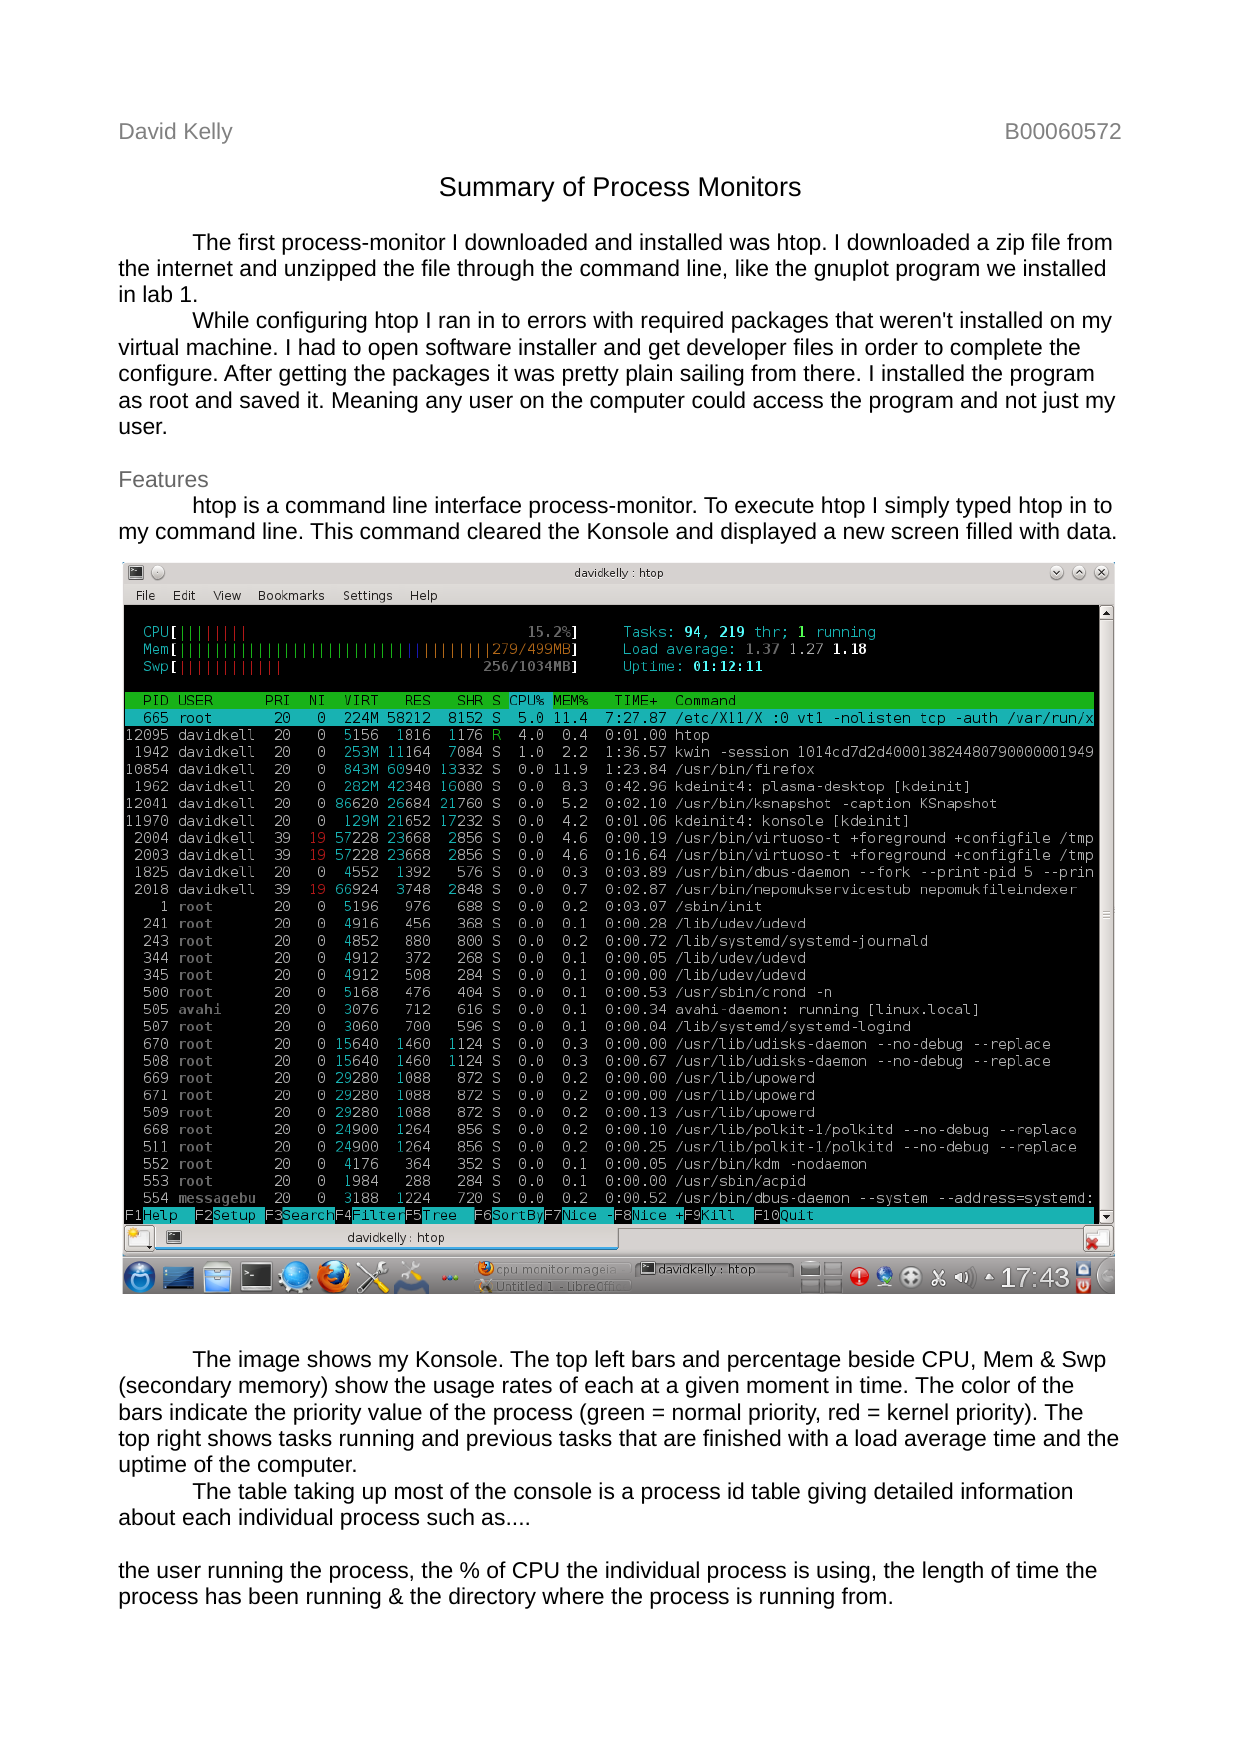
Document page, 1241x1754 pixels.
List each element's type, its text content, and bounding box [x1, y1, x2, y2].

text David Kelly B00060572 [118, 118, 1122, 144]
text Summary of Process Monitors [118, 171, 1122, 202]
text While configuring htop I ran in to errors with required packages that weren't installed on my virtual machine. I had to open software installer and get developer files in order to complete the configure. After getting the packages it was pretty plain sailing from there. I installed the program as root and saved it. Meaning any user on the computer could access the program and not just my user. Features [118, 307, 1122, 492]
text htop is a command line interface process-monitor. To execute htop I simply typed htop in to my command line. This command cleared the Konsole and displayed a new screen filled with data. [118, 492, 1122, 545]
picture [122, 562, 1115, 1294]
text The image shows my Konsole. The top left bars and percentage beside CPU, Mem & Swp (secondary memory) show the usage rates of each at a given moment in time. The color of the bars indicate the priority value of the process (green = normal priority, red = kernel priority). The top right shows tasks running and previous tasks that are finished with a load average time and the uptime of the computer. [118, 1346, 1122, 1478]
text The first process-monitor I downloaded and installed was htop. I downloaded a zip file from the internet and unzipped the file through the command line, like the gnuplot program we installed in lab 1. [118, 228, 1122, 307]
text The table taking up most of the console is a process id table giving detailed information about each individual process such as.... the user running the process, the % of CPU the individual process is using, the length of time the process has been running & the directory where the process is running from. [118, 1478, 1122, 1609]
